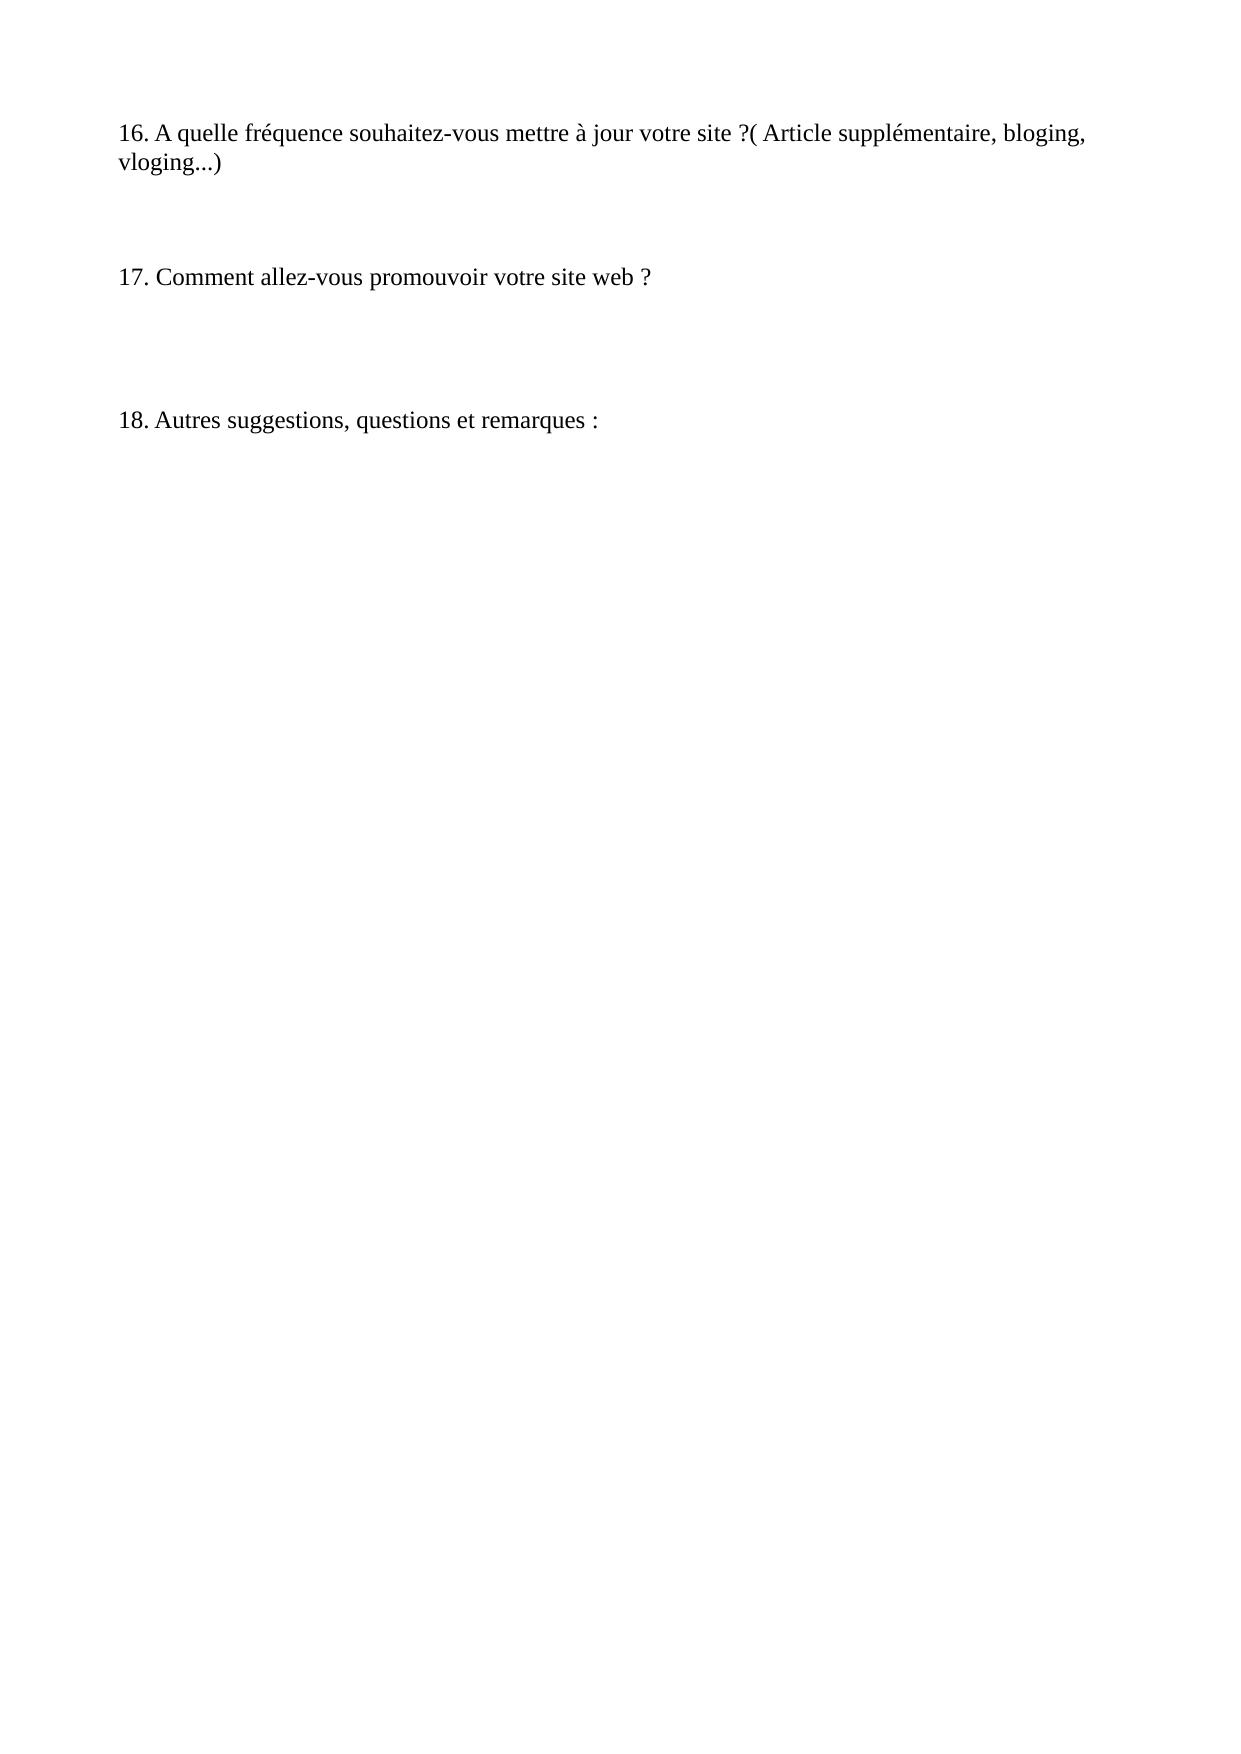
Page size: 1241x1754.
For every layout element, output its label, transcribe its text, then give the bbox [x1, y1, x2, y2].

text 17. Comment allez-vous promouvoir votre site web ? [118, 262, 1122, 291]
text 16. A quelle fréquence souhaitez-vous mettre à jour votre site ?( Article supplémentaire, bloging, vloging...) [118, 118, 1122, 176]
text 18. Autres suggestions, questions et remarques : [118, 406, 1122, 434]
